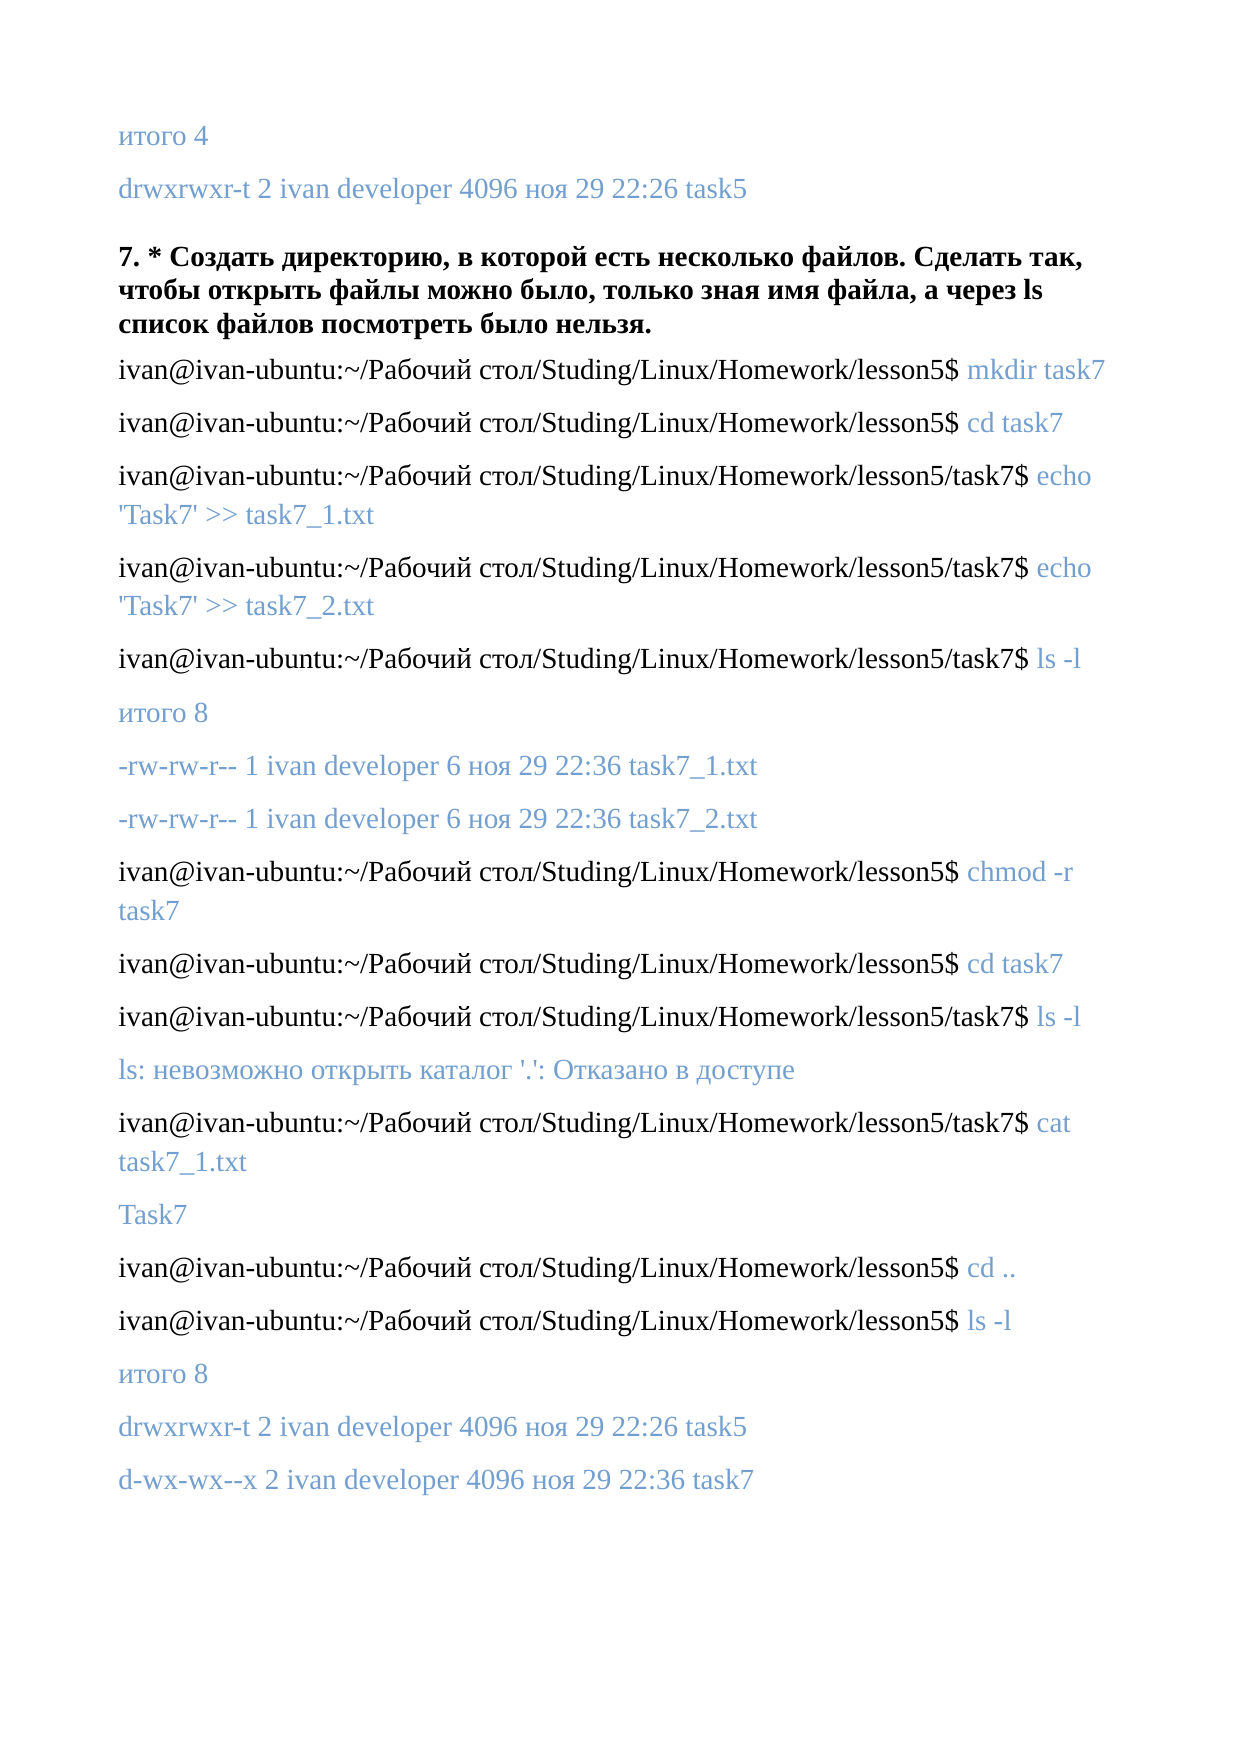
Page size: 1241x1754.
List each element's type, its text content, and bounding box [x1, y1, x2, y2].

text ivan@ivan-ubuntu:~/Рабочий стол/Studing/Linux/Homework/lesson5$ cd .. [118, 1250, 1122, 1283]
text итого 8 [118, 695, 1122, 728]
text drwxrwxr-t 2 ivan developer 4096 ноя 29 22:26 task5 [118, 171, 1122, 205]
text итого 4 [118, 118, 1122, 152]
text -rw-rw-r-- 1 ivan developer 6 ноя 29 22:36 task7_1.txt [118, 748, 1122, 781]
text ivan@ivan-ubuntu:~/Рабочий стол/Studing/Linux/Homework/lesson5$ mkdir task7 [118, 352, 1122, 386]
text ivan@ivan-ubuntu:~/Рабочий стол/Studing/Linux/Homework/lesson5$ ls -l [118, 1303, 1122, 1337]
text drwxrwxr-t 2 ivan developer 4096 ноя 29 22:26 task5 [118, 1409, 1122, 1443]
text Task7 [118, 1197, 1122, 1230]
text d-wx-wx--x 2 ivan developer 4096 ноя 29 22:36 task7 [118, 1462, 1122, 1496]
text ivan@ivan-ubuntu:~/Рабочий стол/Studing/Linux/Homework/lesson5/task7$ echo 'Task7' >> task7_2.txt [118, 550, 1122, 622]
text ivan@ivan-ubuntu:~/Рабочий стол/Studing/Linux/Homework/lesson5$ cd task7 [118, 405, 1122, 439]
text ivan@ivan-ubuntu:~/Рабочий стол/Studing/Linux/Homework/lesson5$ cd task7 [118, 946, 1122, 979]
text ivan@ivan-ubuntu:~/Рабочий стол/Studing/Linux/Homework/lesson5/task7$ ls -l [118, 999, 1122, 1032]
text ls: невозможно открыть каталог '.': Отказано в доступе [118, 1052, 1122, 1086]
text ivan@ivan-ubuntu:~/Рабочий стол/Studing/Linux/Homework/lesson5/task7$ ls -l [118, 642, 1122, 675]
text ivan@ivan-ubuntu:~/Рабочий стол/Studing/Linux/Homework/lesson5$ chmod -r task7 [118, 854, 1122, 926]
text -rw-rw-r-- 1 ivan developer 6 ноя 29 22:36 task7_2.txt [118, 801, 1122, 834]
text ivan@ivan-ubuntu:~/Рабочий стол/Studing/Linux/Homework/lesson5/task7$ echo 'Task7' >> task7_1.txt [118, 458, 1122, 530]
text итого 8 [118, 1356, 1122, 1390]
text ivan@ivan-ubuntu:~/Рабочий стол/Studing/Linux/Homework/lesson5/task7$ cat task7_1.txt [118, 1105, 1122, 1177]
subtitle 7. * Создать директорию, в которой есть несколько файлов. Сделать так, чтобы открыть файлы можно было, только зная имя файла, а через ls список файлов посмотреть было нельзя. [118, 239, 1122, 339]
